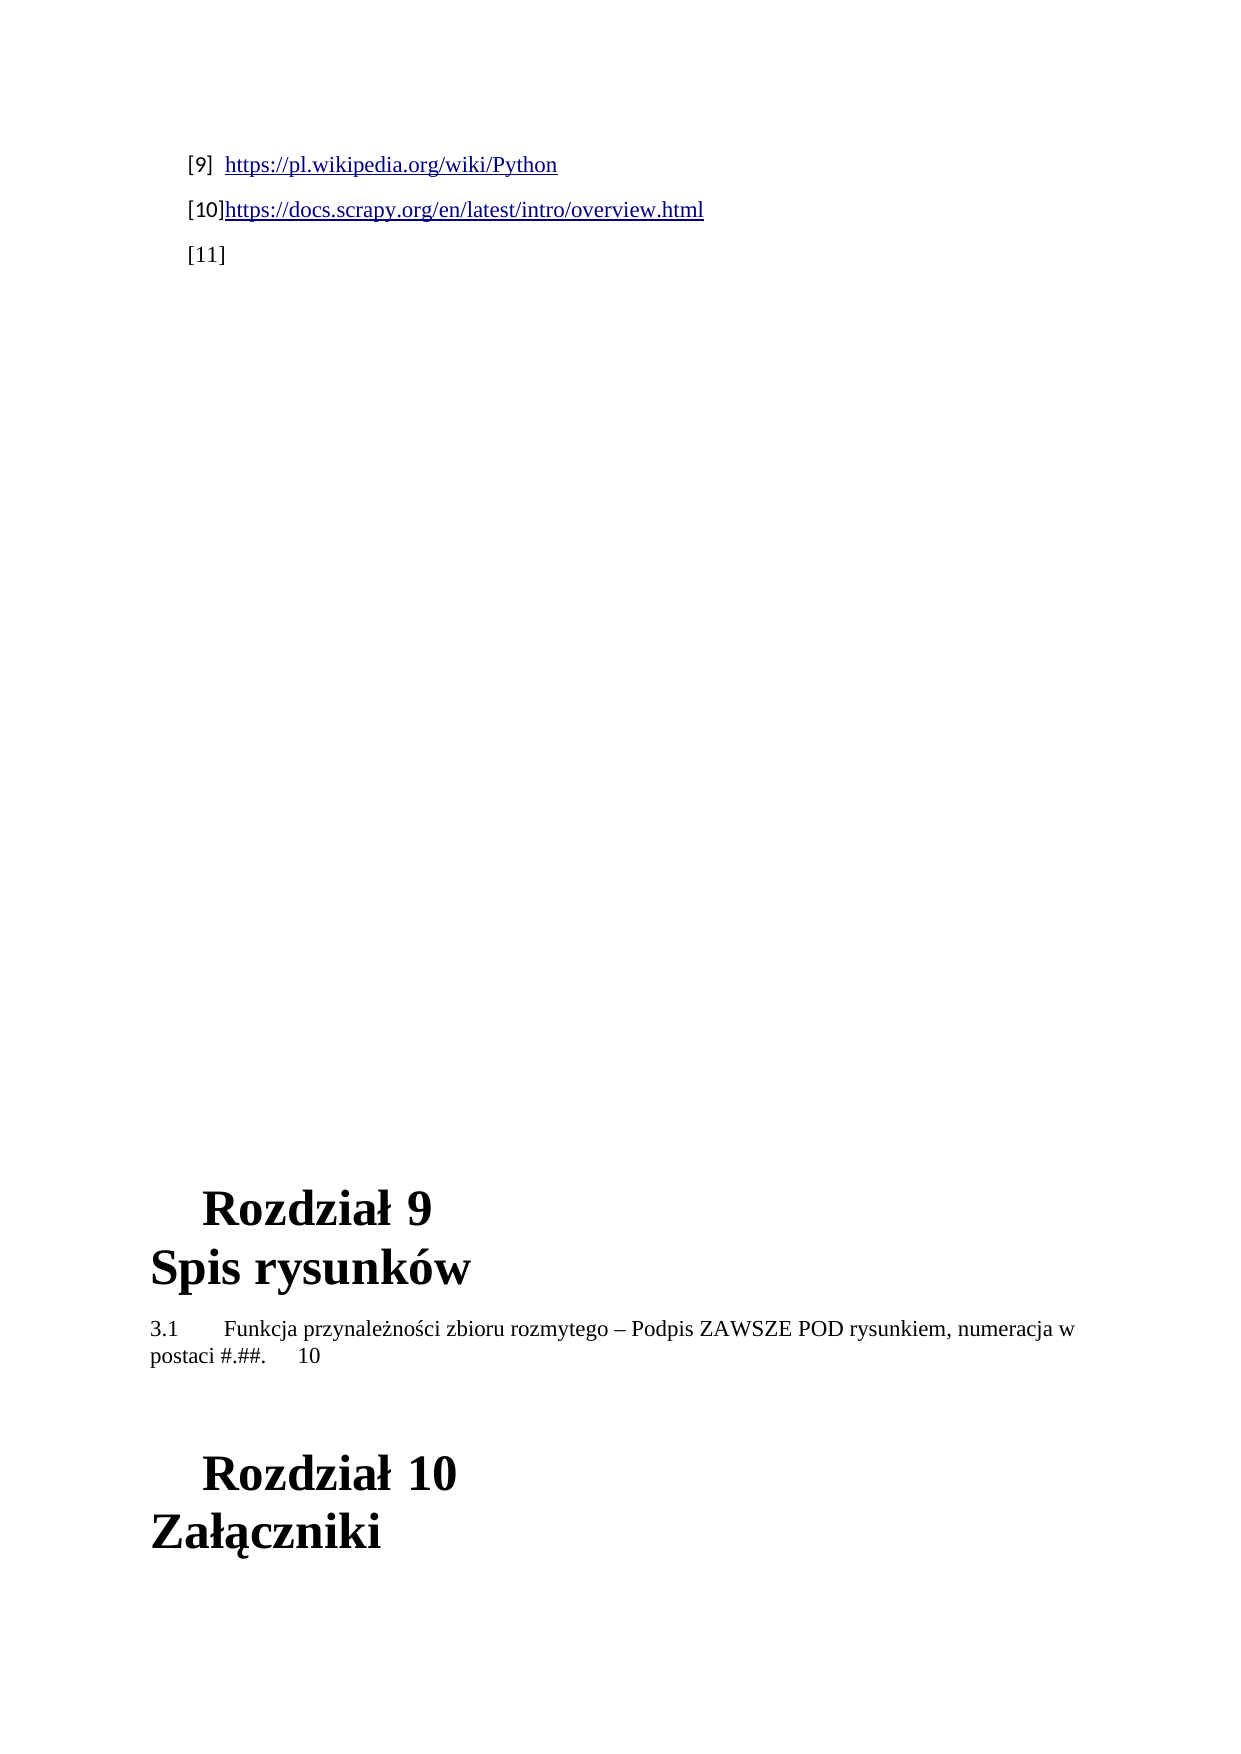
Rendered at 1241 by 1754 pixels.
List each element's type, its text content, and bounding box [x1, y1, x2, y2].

text Spis rysunków [150, 1237, 1090, 1296]
subtitle Rozdział 9 [202, 1178, 1090, 1237]
list https://pl.wikipedia.org/wiki/Python [187, 150, 1090, 178]
text 3.1 Funkcja przynależności zbioru rozmytego – Podpis ZAWSZE POD rysunkiem, numeracja w postaci #.##. 10 [150, 1314, 1090, 1368]
subtitle Rozdział 10 [202, 1442, 1090, 1501]
text Załączniki [150, 1501, 1090, 1560]
list https://docs.scrapy.org/en/latest/intro/overview.html [187, 196, 1090, 223]
